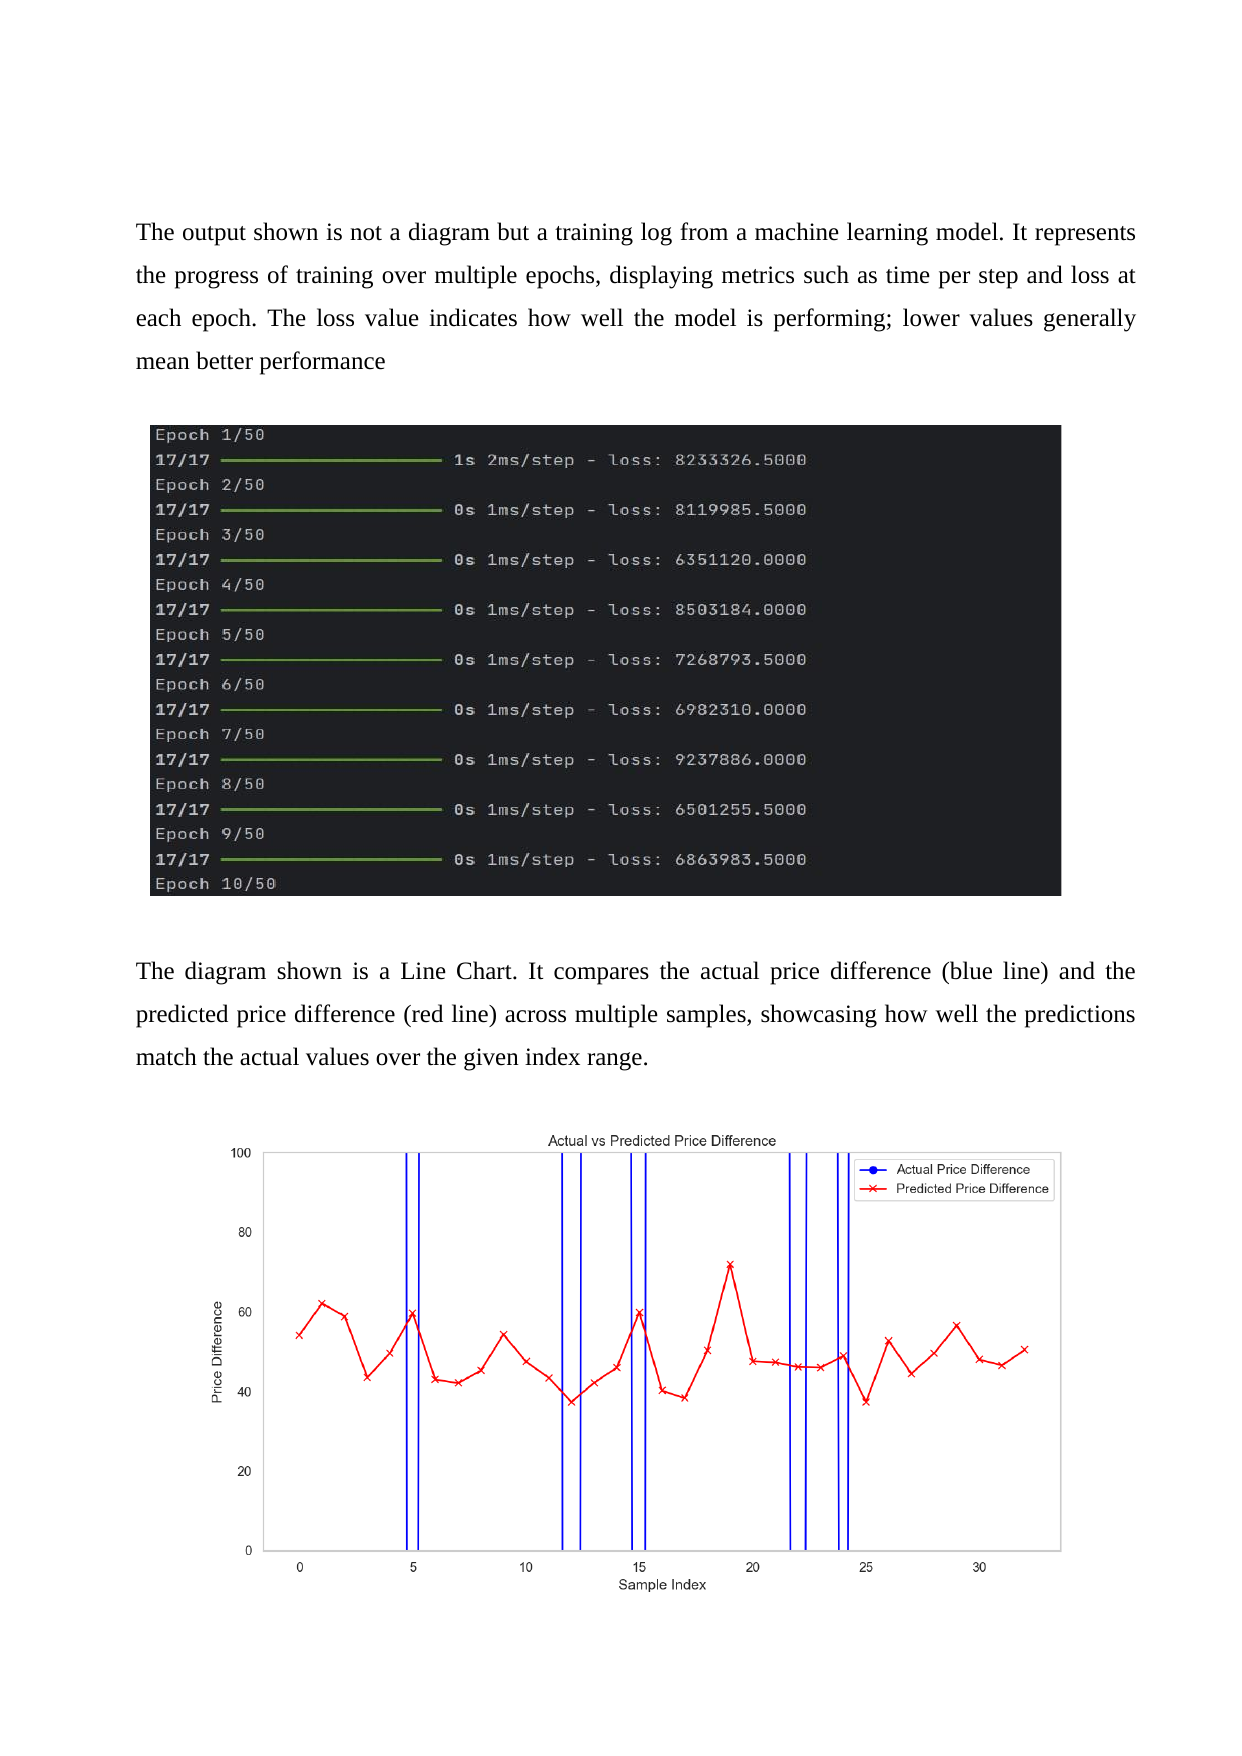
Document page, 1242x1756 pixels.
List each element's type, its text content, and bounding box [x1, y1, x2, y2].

picture [211, 1135, 1062, 1592]
text The output shown is not a diagram but a training log from a machine learning model. It represents the progress of training over multiple epochs, displaying metrics such as time per step and loss at each epoch. The loss value indicates how well the model is performing; lower values generally mean better performance [136, 217, 1138, 375]
text The diagram shown is a Line Chart. It compares the actual price difference (blue line) and the predicted price difference (red line) across multiple samples, showcasing how well the predictions match the actual values over the given index range. [136, 956, 1137, 1071]
picture [150, 425, 1062, 896]
